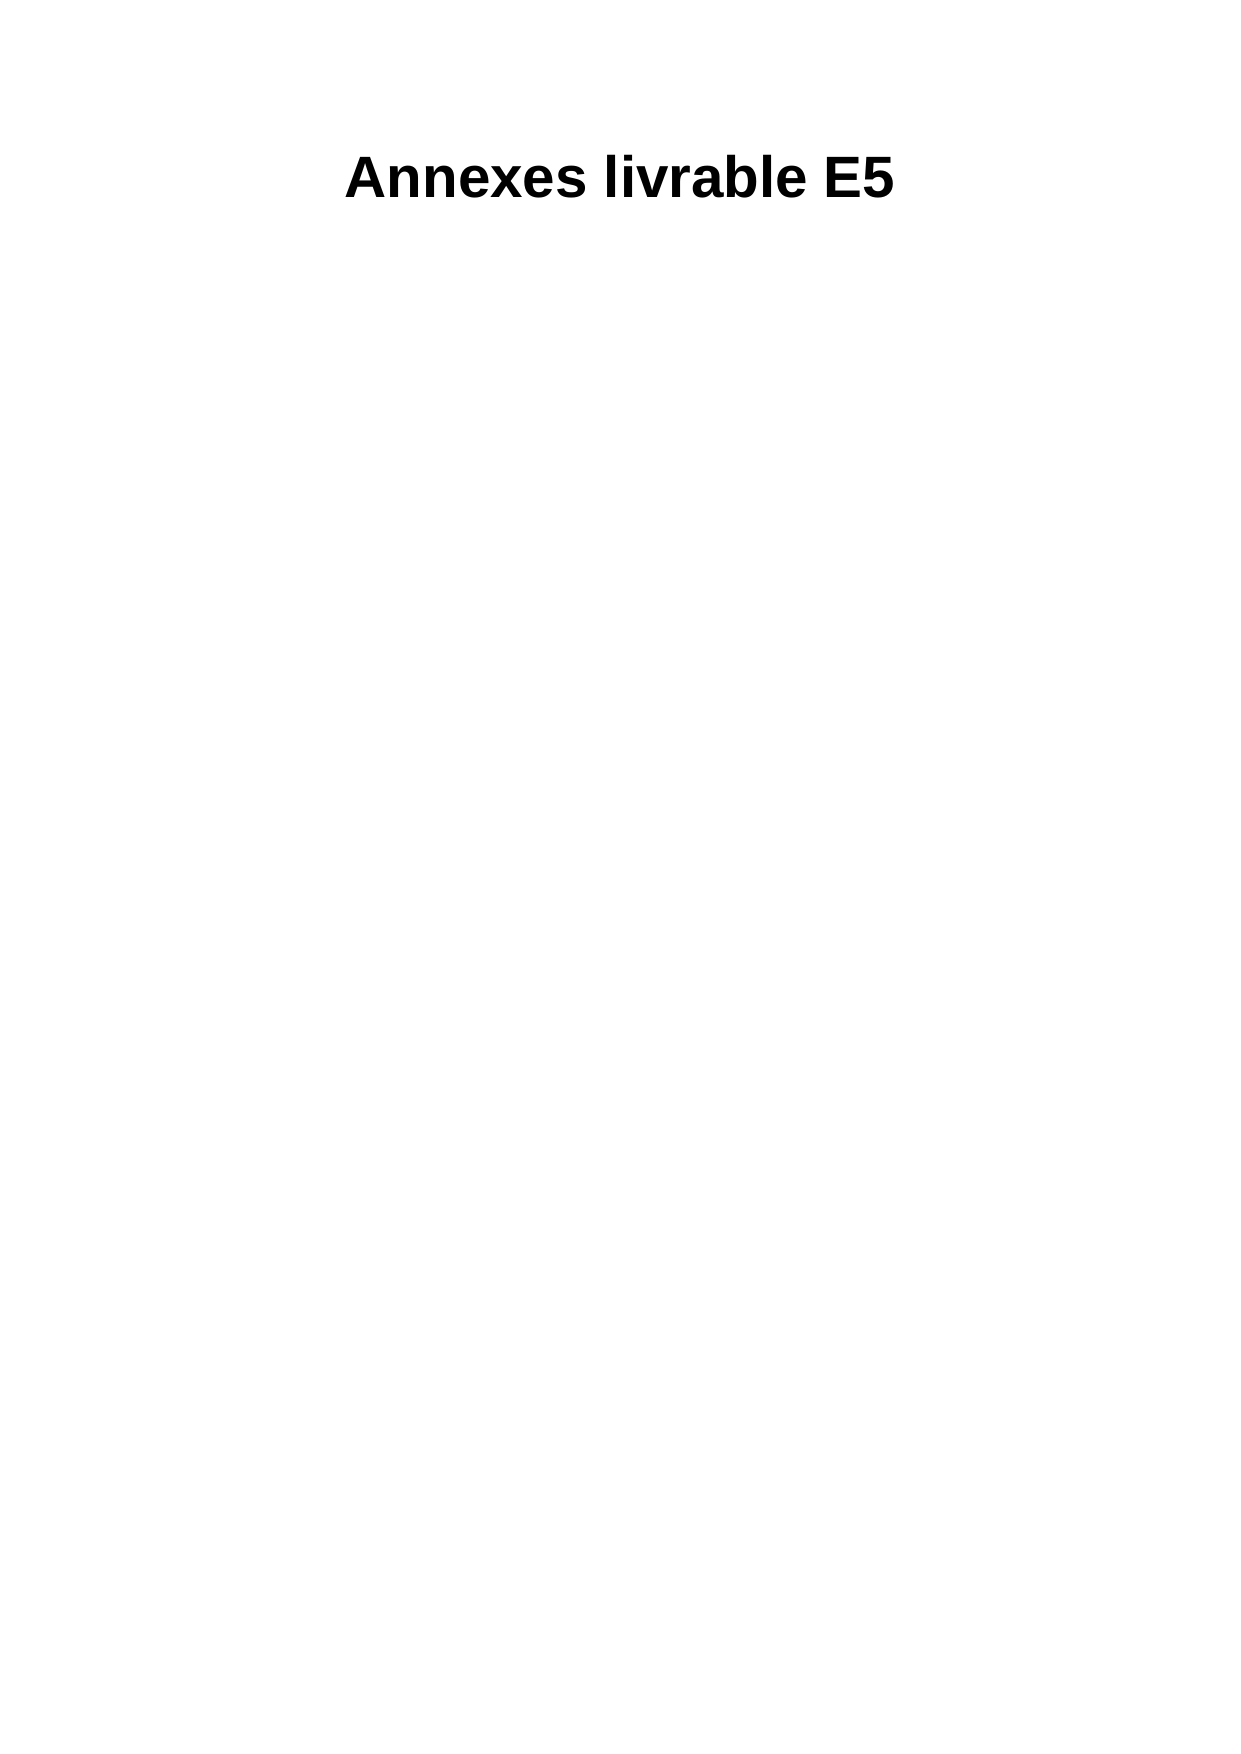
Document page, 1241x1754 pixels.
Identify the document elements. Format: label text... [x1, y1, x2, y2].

title Annexes livrable E5 [118, 143, 1122, 210]
